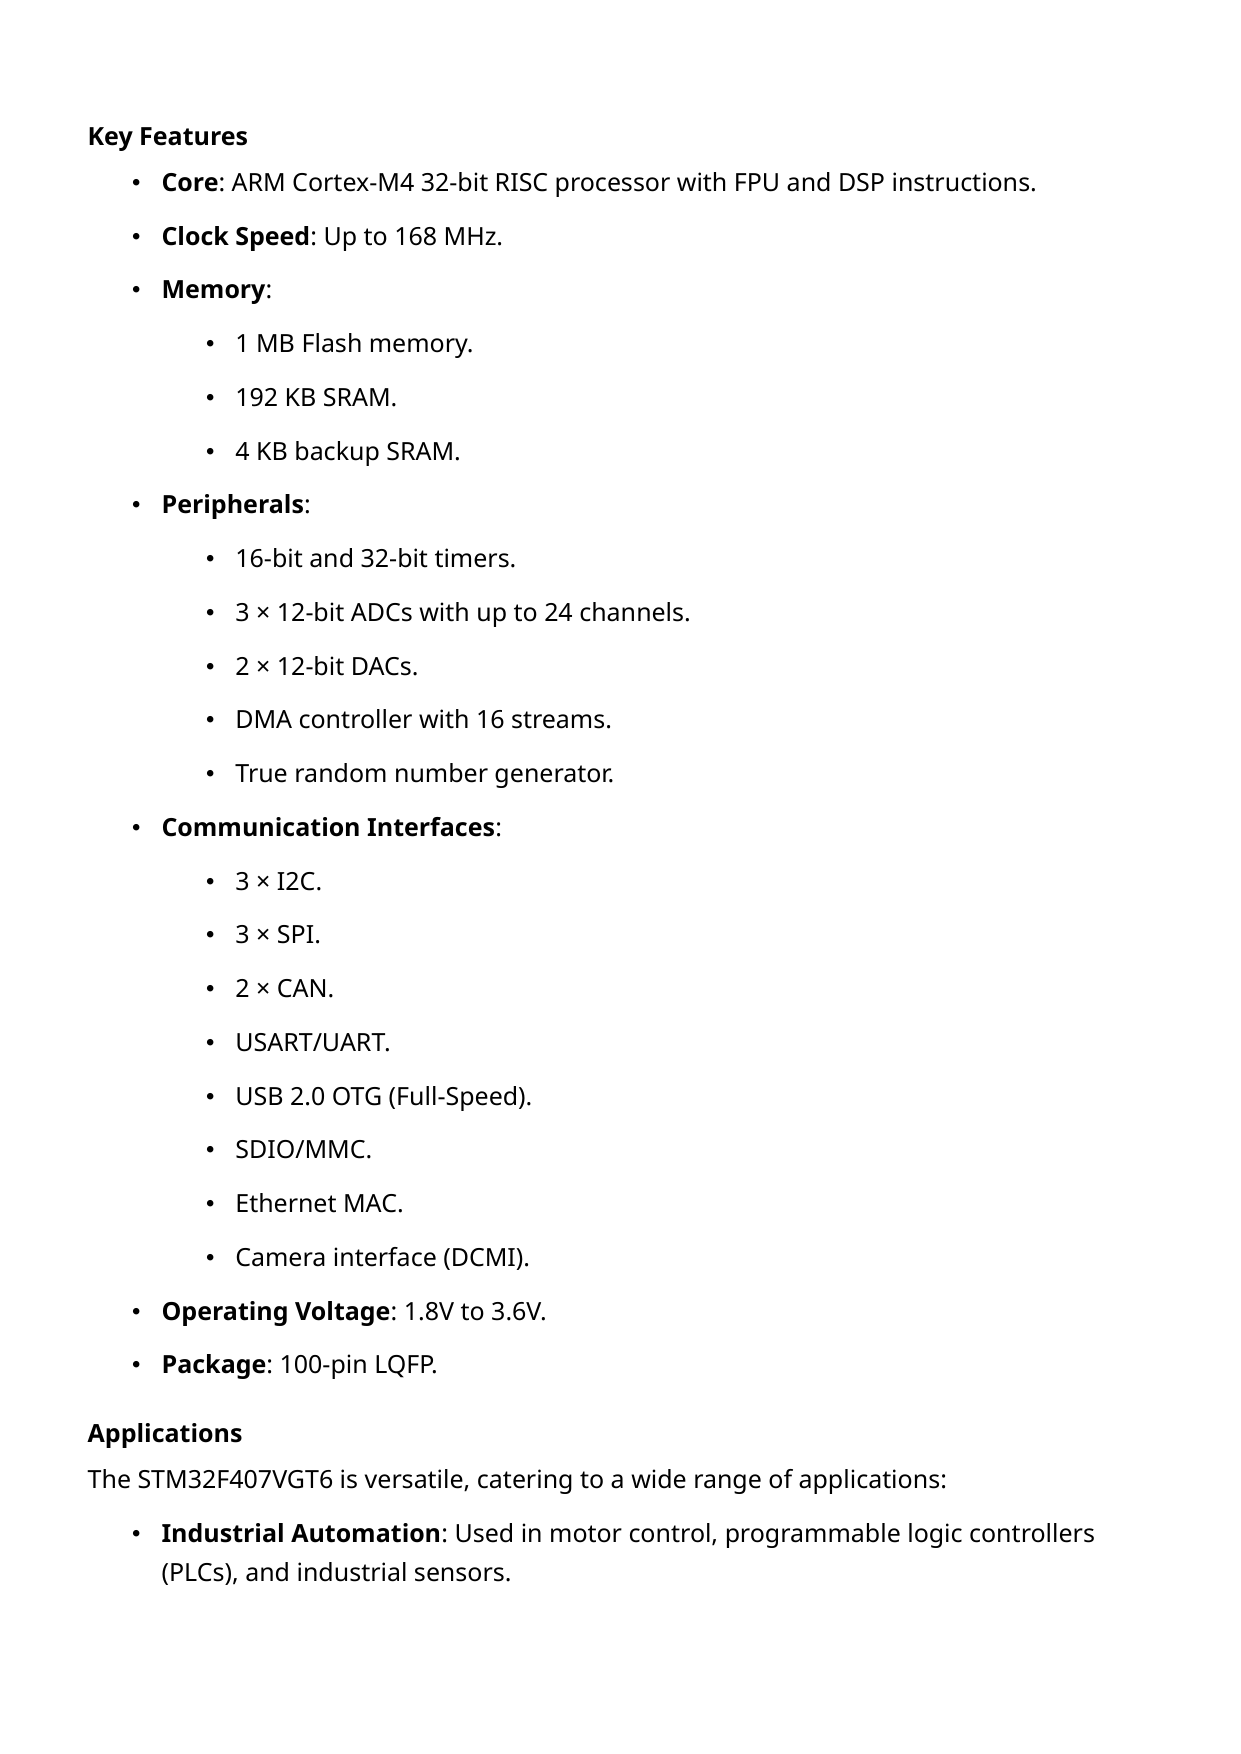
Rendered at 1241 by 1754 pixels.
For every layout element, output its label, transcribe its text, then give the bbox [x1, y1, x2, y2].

list Operating Voltage: 1.8V to 3.6V. [132, 1293, 1173, 1327]
list 1 MB Flash memory. [206, 326, 1173, 360]
list Peripherals: [132, 487, 1173, 521]
list SDIO/MMC. [206, 1132, 1173, 1166]
list Communication Interfaces: [132, 810, 1173, 844]
list 3 × SPI. [206, 917, 1173, 951]
list 3 × I2C. [206, 863, 1173, 897]
list 4 KB backup SRAM. [206, 433, 1173, 467]
list Clock Speed: Up to 168 MHz. [132, 218, 1173, 252]
list Core: ARM Cortex-M4 32-bit RISC processor with FPU and DSP instructions. [132, 165, 1173, 199]
list Memory: [132, 272, 1173, 306]
list 192 KB SRAM. [206, 380, 1173, 414]
list Industrial Automation: Used in motor control, programmable logic controllers (PLCs), and industrial sensors. [132, 1516, 1173, 1589]
list 2 × 12-bit DACs. [206, 648, 1173, 682]
list Camera interface (DCMI). [206, 1240, 1173, 1274]
subtitle Key Features [87, 118, 1173, 152]
list 3 × 12-bit ADCs with up to 24 channels. [206, 595, 1173, 629]
text The STM32F407VGT6 is versatile, catering to a wide range of applications: [87, 1462, 1173, 1496]
list Package: 100-pin LQFP. [132, 1347, 1173, 1381]
list Ethernet MAC. [206, 1186, 1173, 1220]
list DMA controller with 16 streams. [206, 702, 1173, 736]
list USB 2.0 OTG (Full-Speed). [206, 1078, 1173, 1112]
subtitle Applications [87, 1416, 1173, 1449]
list True random number generator. [206, 756, 1173, 790]
list USART/UART. [206, 1025, 1173, 1059]
list 16-bit and 32-bit timers. [206, 541, 1173, 575]
list 2 × CAN. [206, 971, 1173, 1005]
